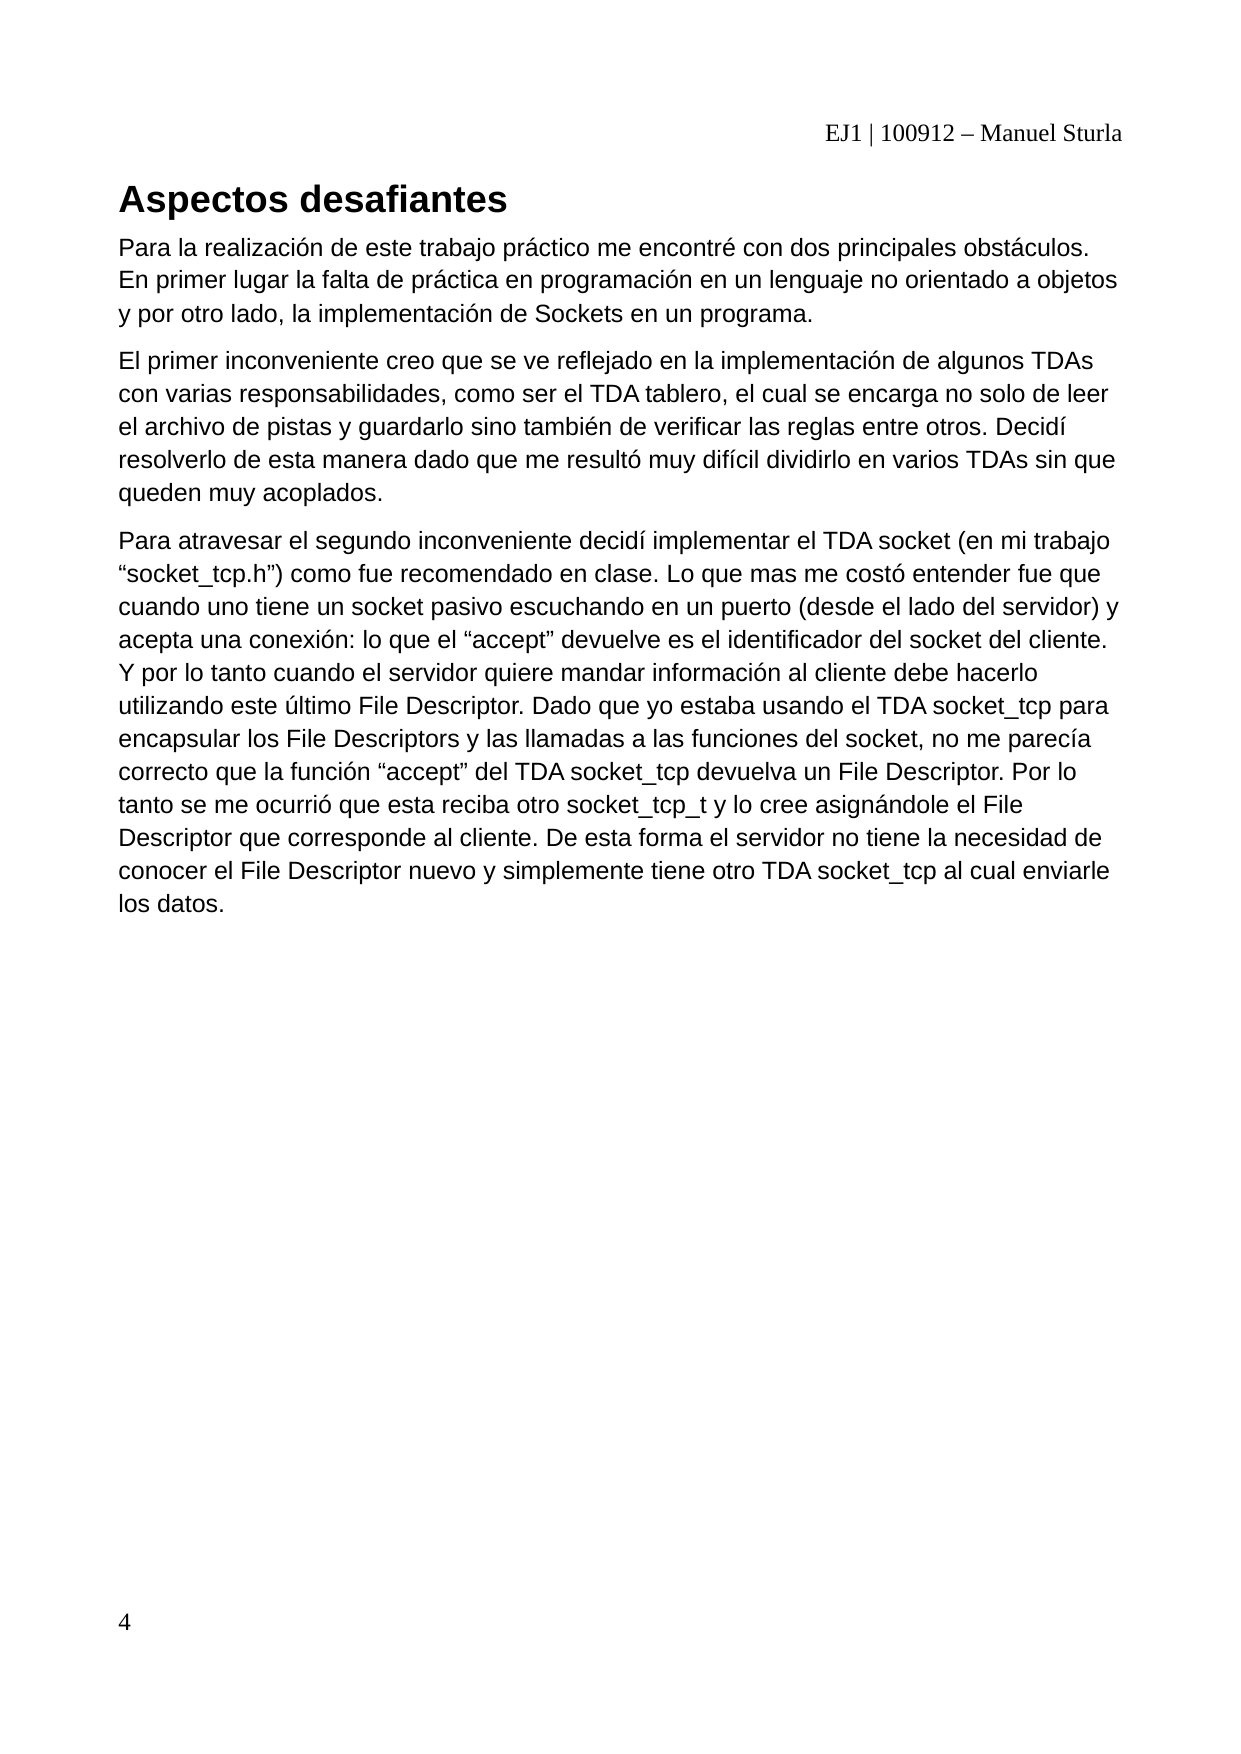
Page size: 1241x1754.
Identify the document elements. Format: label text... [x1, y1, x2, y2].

text El primer inconveniente creo que se ve reflejado en la implementación de algunos TDAs con varias responsabilidades, como ser el TDA tablero, el cual se encarga no solo de leer el archivo de pistas y guardarlo sino también de verificar las reglas entre otros. Decidí resolverlo de esta manera dado que me resultó muy difícil dividirlo en varios TDAs sin que queden muy acoplados. [118, 346, 1122, 507]
text Para la realización de este trabajo práctico me encontré con dos principales obstáculos. En primer lugar la falta de práctica en programación en un lenguaje no orientado a objetos y por otro lado, la implementación de Sockets en un programa. [118, 232, 1122, 327]
text Para atravesar el segundo inconveniente decidí implementar el TDA socket (en mi trabajo “socket_tcp.h”) como fue recomendado en clase. Lo que mas me costó entender fue que cuando uno tiene un socket pasivo escuchando en un puerto (desde el lado del servidor) y acepta una conexión: lo que el “accept” devuelve es el identificador del socket del cliente. Y por lo tanto cuando el servidor quiere mandar información al cliente debe hacerlo utilizando este último File Descriptor. Dado que yo estaba usando el TDA socket_tcp para encapsular los File Descriptors y las llamadas a las funciones del socket, no me parecía correcto que la función “accept” del TDA socket_tcp devuelva un File Descriptor. Por lo tanto se me ocurrió que esta reciba otro socket_tcp_t y lo cree asignándole el File Descriptor que corresponde al cliente. De esta forma el servidor no tiene la necesidad de conocer el File Descriptor nuevo y simplemente tiene otro TDA socket_tcp al cual enviarle los datos. [118, 526, 1122, 918]
subtitle Aspectos desafiantes [118, 176, 1122, 220]
